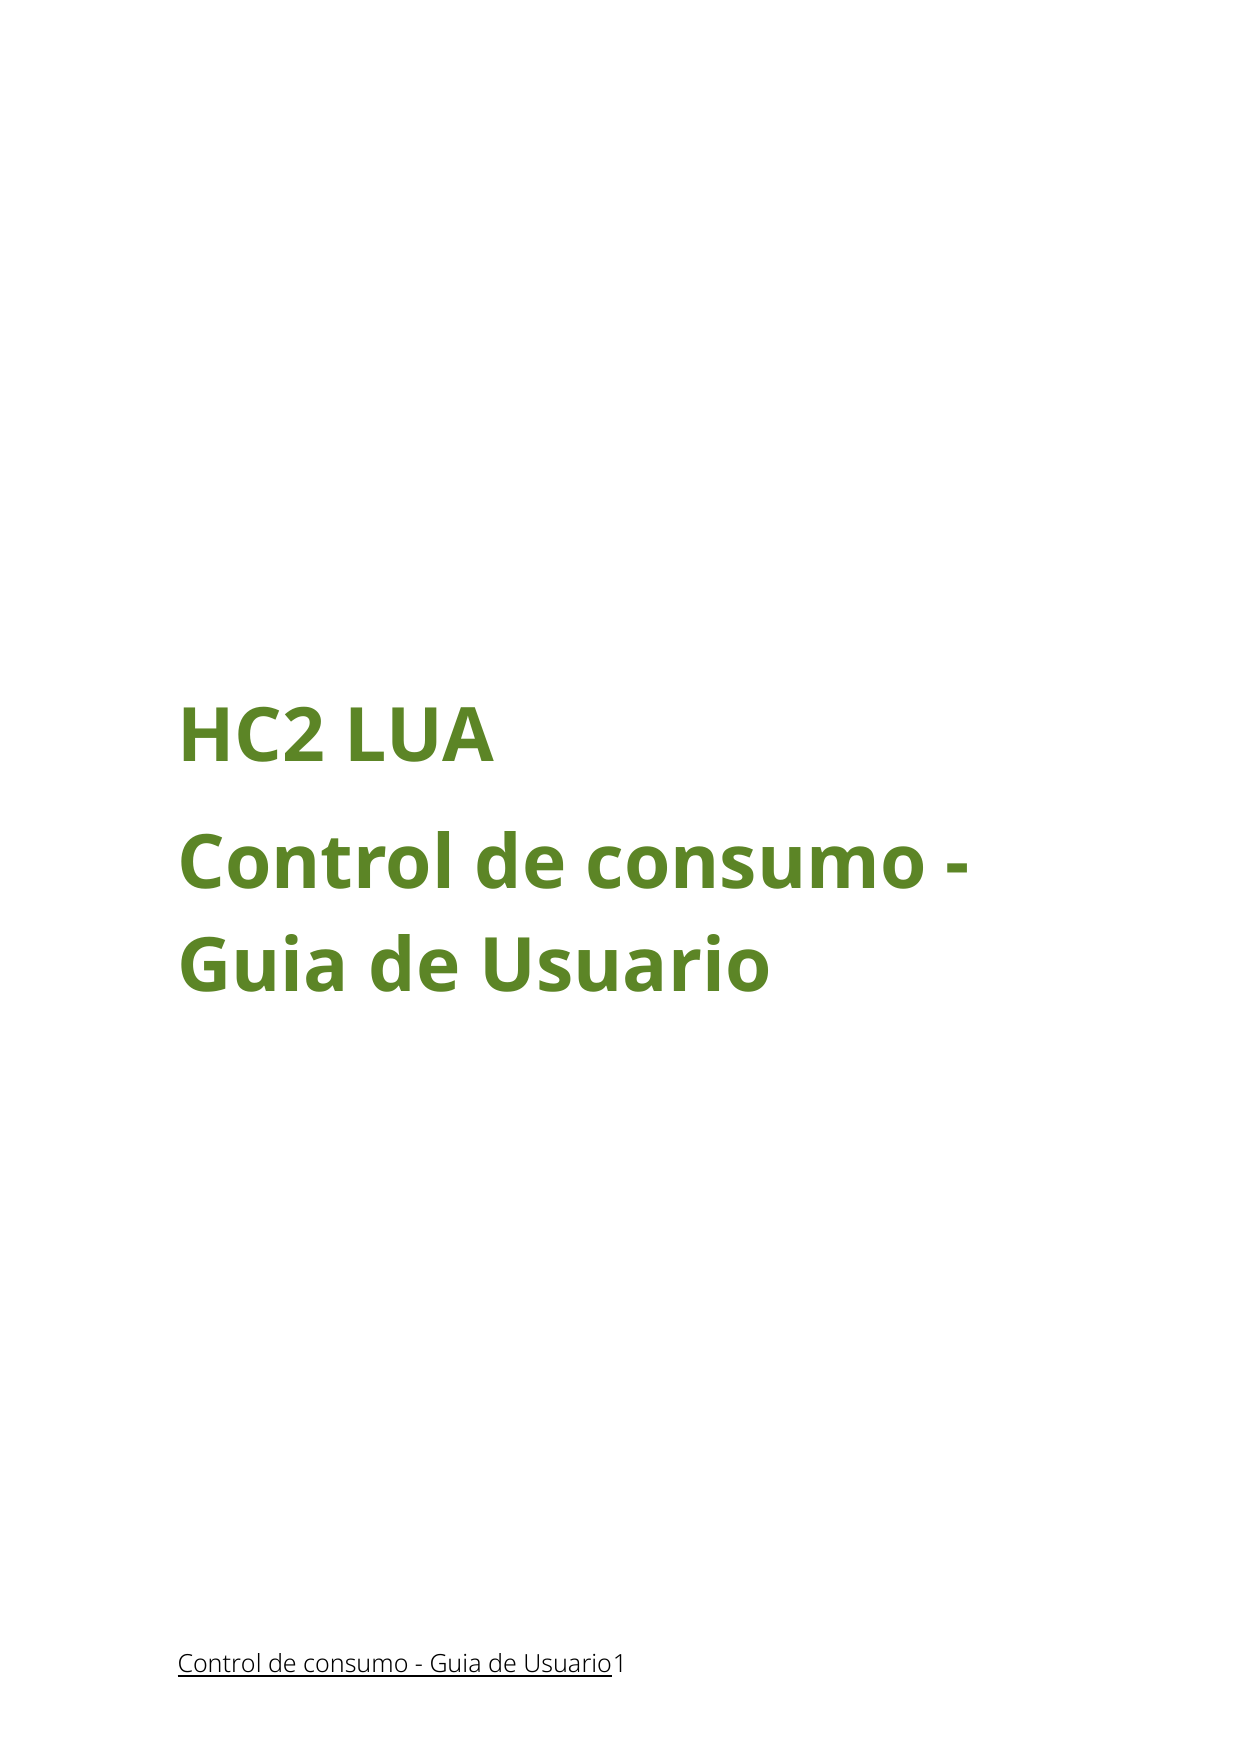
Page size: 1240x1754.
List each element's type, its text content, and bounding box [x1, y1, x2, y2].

text HC2 LUA [177, 681, 1062, 783]
text Control de consumo - Guia de Usuario [177, 808, 1062, 1013]
